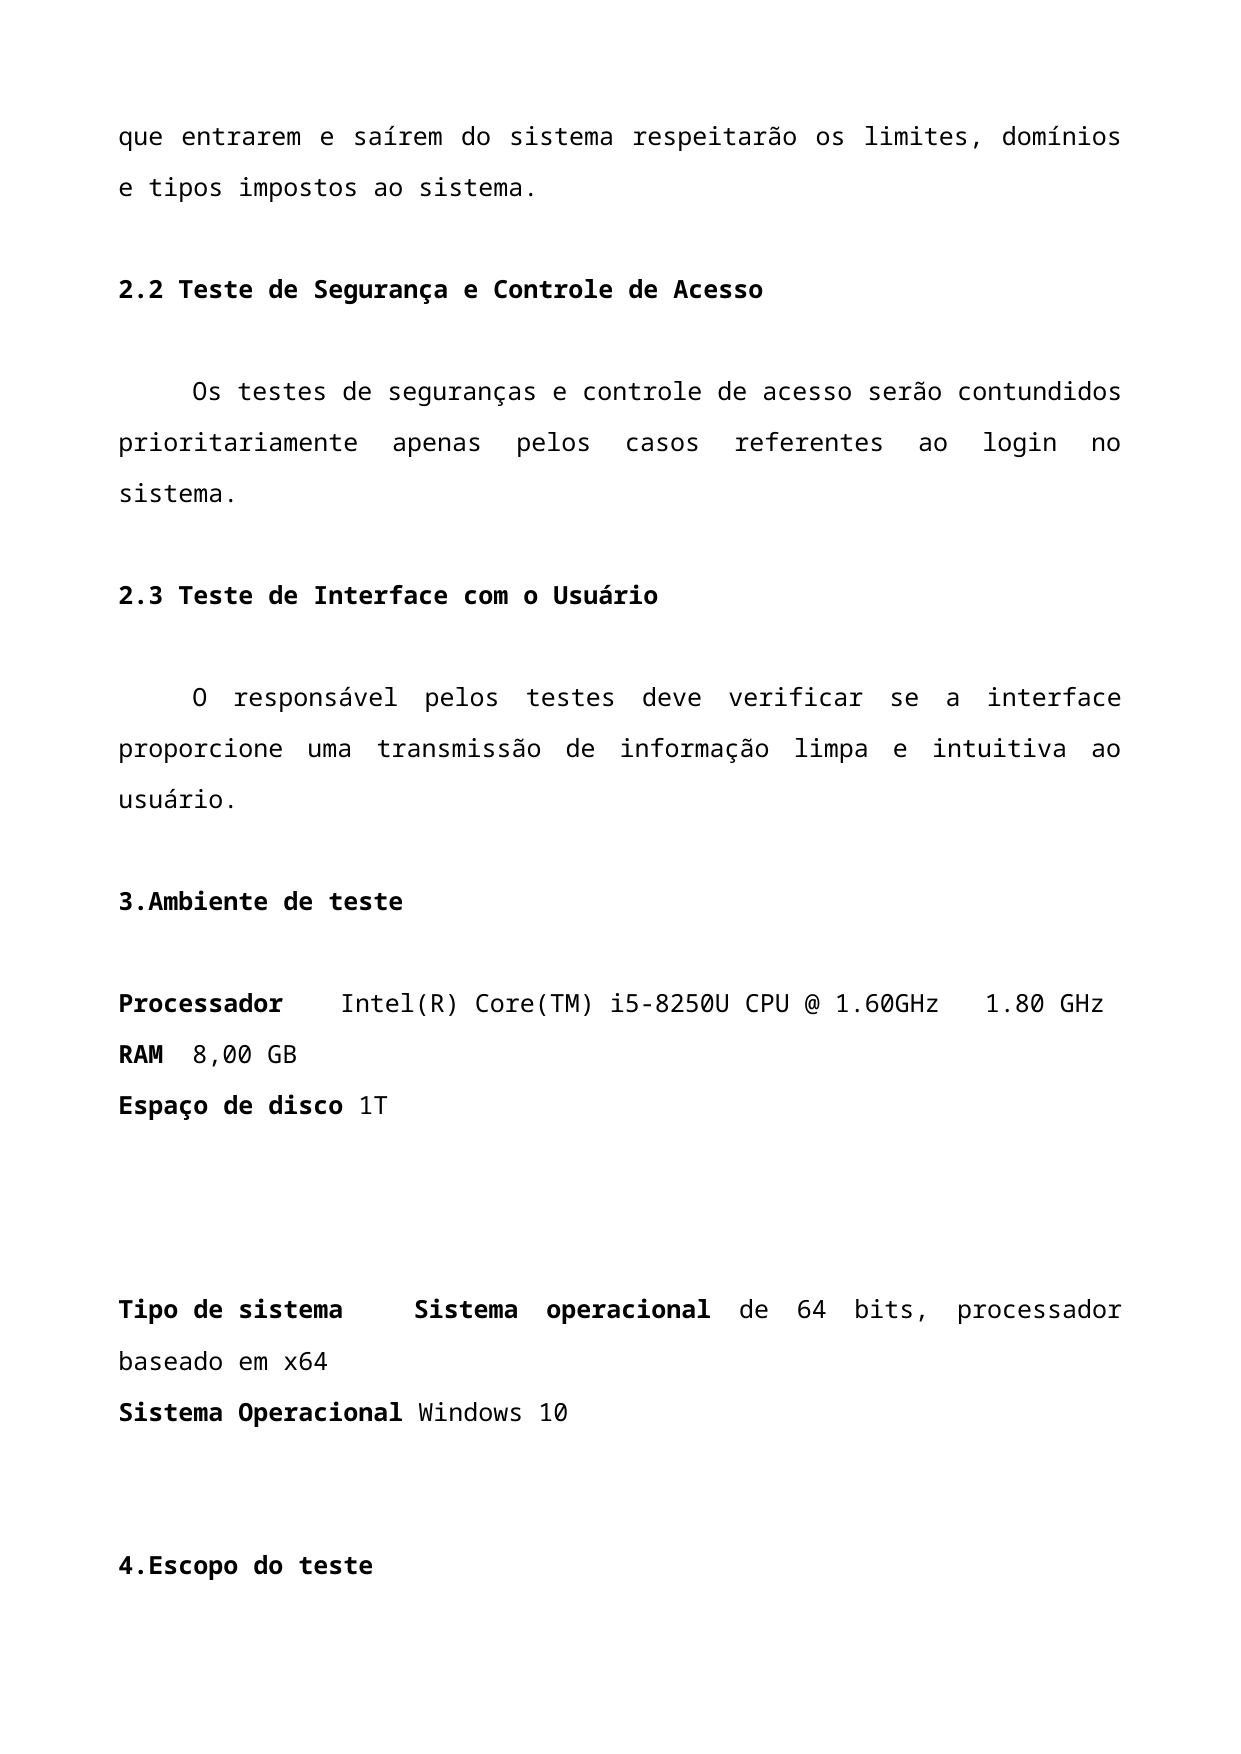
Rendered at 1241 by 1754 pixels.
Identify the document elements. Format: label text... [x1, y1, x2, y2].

text 4.Escopo do teste [118, 1547, 1122, 1581]
text Sistema Operacional Windows 10 [118, 1394, 1122, 1428]
text 2.2 Teste de Segurança e Controle de Acesso [118, 271, 1122, 305]
text Espaço de disco 1T [118, 1088, 1122, 1122]
text RAM 8,00 GB [118, 1037, 1122, 1071]
text O responsável pelos testes deve verificar se a interface proporcione uma transmissão de informação limpa e intuitiva ao usuário. [118, 679, 1122, 816]
text Tipo de sistema Sistema operacional de 64 bits, processador baseado em x64 [118, 1292, 1122, 1377]
text Os testes de seguranças e controle de acesso serão contundidos prioritariamente apenas pelos casos referentes ao login no sistema. [118, 373, 1122, 509]
text que entrarem e saírem do sistema respeitarão os limites, domínios e tipos impostos ao sistema. [118, 118, 1122, 203]
text Processador Intel(R) Core(TM) i5-8250U CPU @ 1.60GHz 1.80 GHz [118, 986, 1122, 1020]
text 2.3 Teste de Interface com o Usuário [118, 577, 1122, 612]
text 3.Ambiente de teste [118, 884, 1122, 918]
